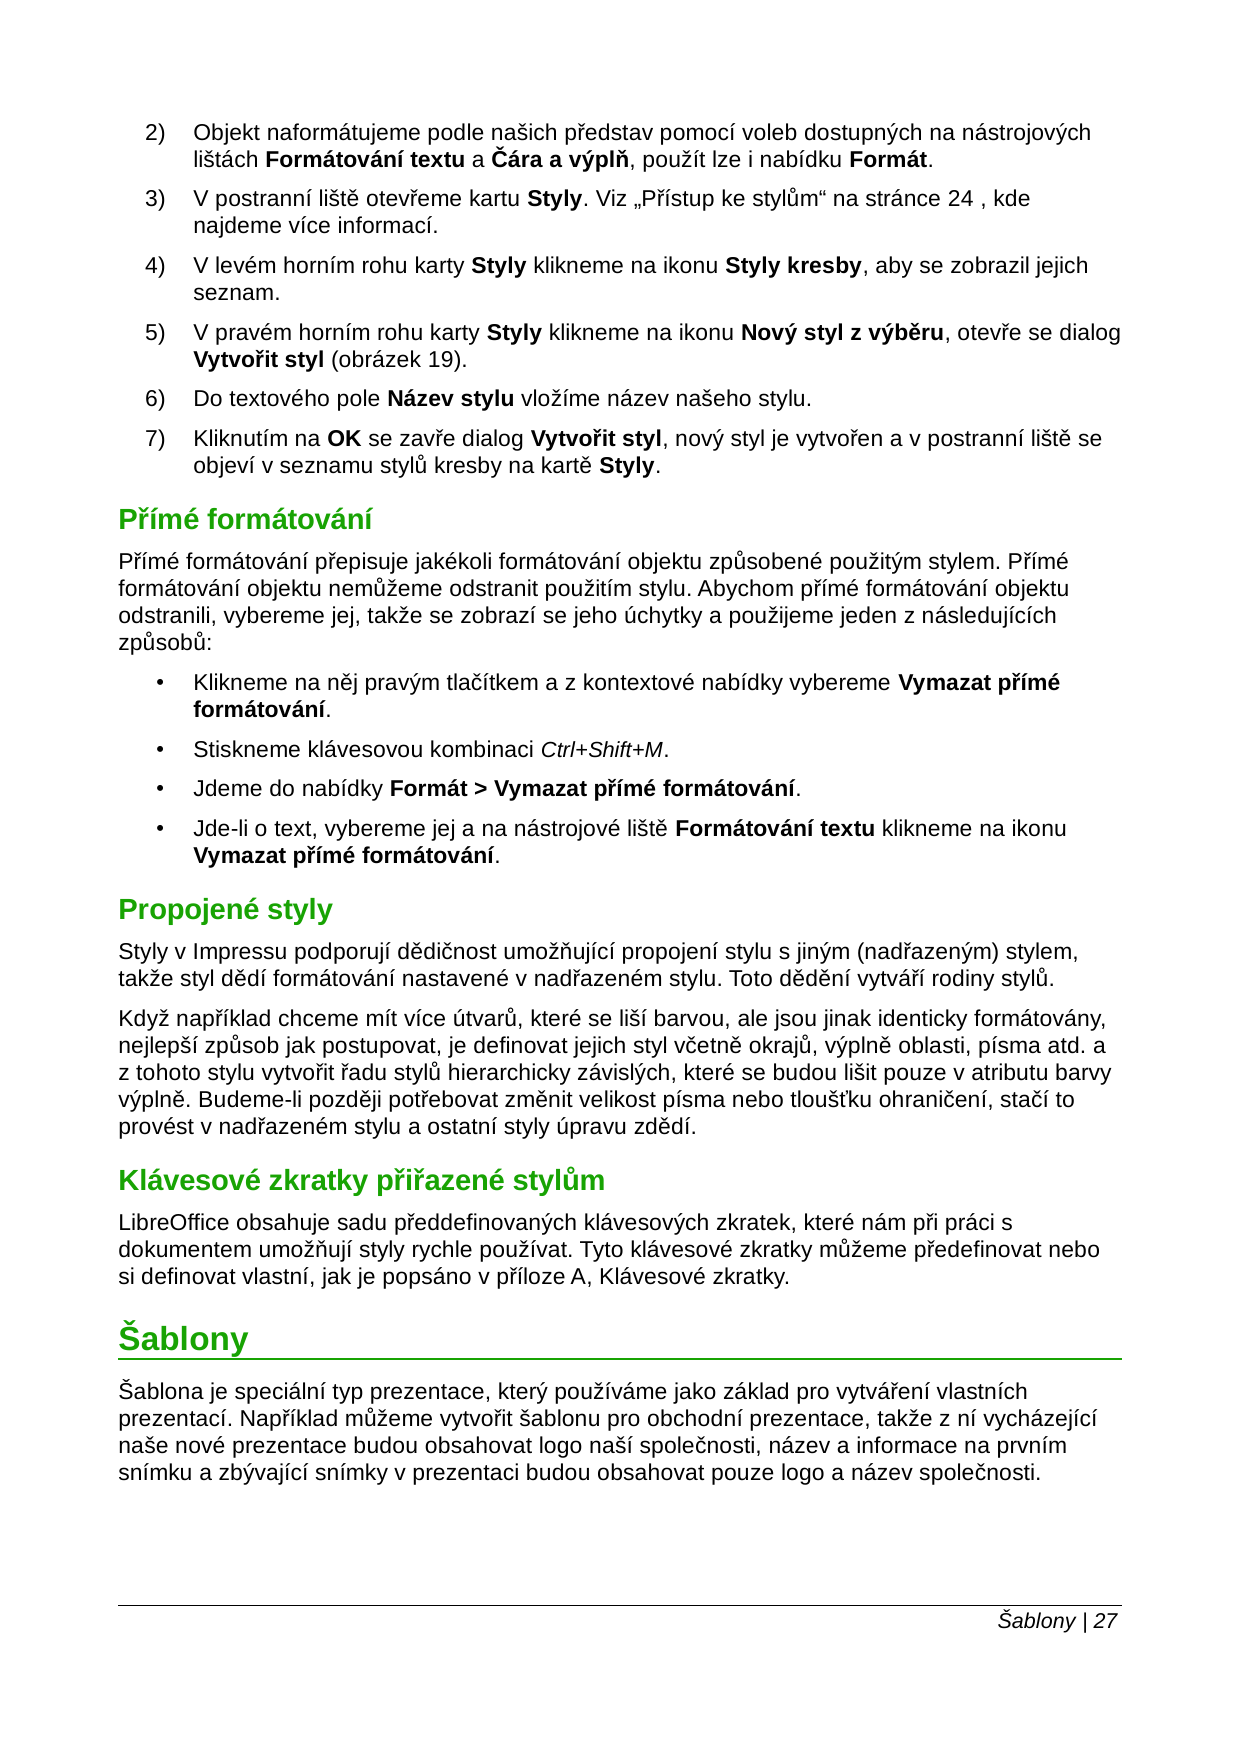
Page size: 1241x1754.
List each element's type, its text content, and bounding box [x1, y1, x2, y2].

text Styly v Impressu podporují dědičnost umožňující propojení stylu s jiným (nadřazeným) stylem, takže styl dědí formátování nastavené v nadřazeném stylu. Toto dědění vytváří rodiny stylů. [118, 937, 1122, 991]
list Jdeme do nabídky Formát > Vymazat přímé formátování. [156, 774, 1122, 802]
list Klikneme na něj pravým tlačítkem a z kontextové nabídky vybereme Vymazat přímé formátování. [156, 668, 1122, 722]
text LibreOffice obsahuje sadu předdefinovaných klávesových zkratek, které nám při práci s dokumentem umožňují styly rychle používat. Tyto klávesové zkratky můžeme předefinovat nebo si definovat vlastní, jak je popsáno v příloze A, Klávesové zkratky. [118, 1208, 1122, 1289]
subtitle Klávesové zkratky přiřazené stylům [118, 1163, 1122, 1197]
subtitle Šablony [118, 1319, 1122, 1358]
list Objekt naformátujeme podle našich představ pomocí voleb dostupných na nástrojových lištách Formátování textu a Čára a výplň, použít lze i nabídku Formát. [165, 118, 1122, 172]
text Když například chceme mít více útvarů, které se liší barvou, ale jsou jinak identicky formátovány, nejlepší způsob jak postupovat, je definovat jejich styl včetně okrajů, výplně oblasti, písma atd. a z tohoto stylu vytvořit řadu stylů hierarchicky závislých, které se budou lišit pouze v atributu barvy výplně. Budeme-li později potřebovat změnit velikost písma nebo tloušťku ohraničení, stačí to provést v nadřazeném stylu a ostatní styly úpravu zdědí. [118, 1004, 1122, 1139]
list Stiskneme klávesovou kombinaci Ctrl+Shift+M. [156, 735, 1122, 762]
text Šablona je speciální typ prezentace, který používáme jako základ pro vytváření vlastních prezentací. Například můžeme vytvořit šablonu pro obchodní prezentace, takže z ní vycházející naše nové prezentace budou obsahovat logo naší společnosti, název a informace na prvním snímku a zbývající snímky v prezentaci budou obsahovat pouze logo a název společnosti. [118, 1377, 1122, 1486]
list Do textového pole Název stylu vložíme název našeho stylu. [165, 385, 1122, 412]
list V pravém horním rohu karty Styly klikneme na ikonu Nový styl z výběru, otevře se dialog Vytvořit styl (obrázek 19). [165, 318, 1122, 372]
subtitle Přímé formátování [118, 502, 1122, 536]
list Jde-li o text, vybereme jej a na nástrojové liště Formátování textu klikneme na ikonu Vymazat přímé formátování. [156, 814, 1122, 868]
text Přímé formátování přepisuje jakékoli formátování objektu způsobené použitým stylem. Přímé formátování objektu nemůžeme odstranit použitím stylu. Abychom přímé formátování objektu odstranili, vybereme jej, takže se zobrazí se jeho úchytky a použijeme jeden z následujících způsobů: [118, 547, 1122, 656]
list V postranní liště otevřeme kartu Styly. Viz „Přístup ke stylům“ na stránce 23 , kde najdeme více informací. [165, 185, 1122, 239]
subtitle Propojené styly [118, 892, 1122, 926]
list V levém horním rohu karty Styly klikneme na ikonu Styly kresby, aby se zobrazil jejich seznam. [165, 251, 1122, 306]
list Kliknutím na OK se zavře dialog Vytvořit styl, nový styl je vytvořen a v postranní liště se objeví v seznamu stylů kresby na kartě Styly. [165, 424, 1122, 478]
